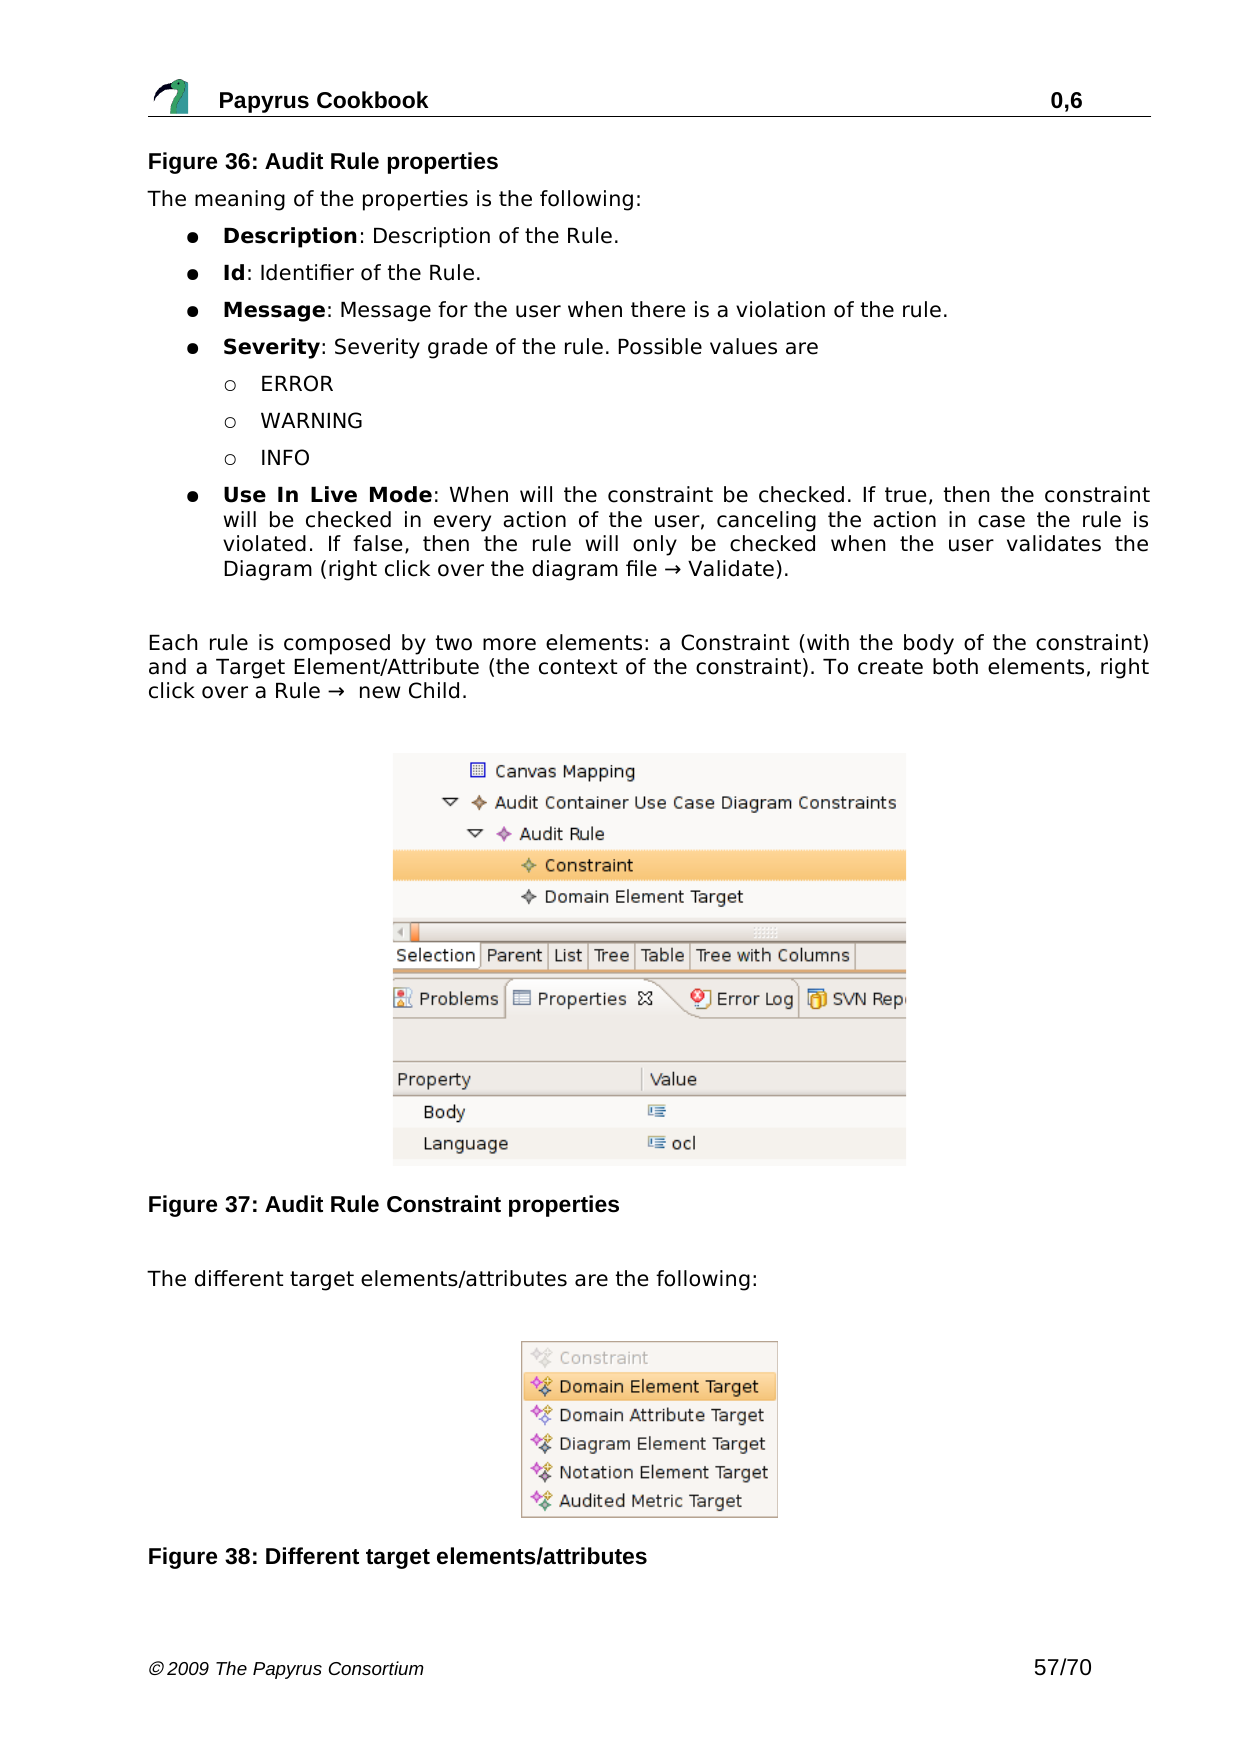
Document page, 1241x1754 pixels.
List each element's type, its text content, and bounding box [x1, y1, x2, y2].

text The meaning of the properties is the following: [148, 187, 1151, 212]
text Figure 38: Different target elements/attributes [148, 1543, 1151, 1570]
list Description: Description of the Rule. [185, 224, 1151, 249]
text Figure 37: Audit Rule Constraint properties [148, 1191, 1151, 1218]
picture [153, 79, 189, 114]
picture [392, 753, 907, 1166]
list Severity: Severity grade of the rule. Possible values are [185, 335, 1151, 360]
list WARNING [223, 409, 1151, 434]
text The different target elements/attributes are the following: [148, 1267, 1151, 1292]
list Id: Identifier of the Rule. [185, 261, 1151, 286]
text Figure 36: Audit Rule properties [148, 148, 1151, 175]
list Message: Message for the user when there is a violation of the rule. [185, 298, 1151, 323]
list Use In Live Mode: When will the constraint be checked. If true, then the constraint will be checked in every action of the user, canceling the action in case the rule is violated. If false, then the rule will only be checked when the user validates the Diagram (right click over the diagram file → Validate). [185, 483, 1151, 581]
picture [521, 1341, 778, 1518]
text Each rule is composed by two more elements: a Constraint (with the body of the constraint) and a Target Element/Attribute (the context of the constraint). To create both elements, right click over a Rule → new Child. [148, 631, 1151, 704]
list ERROR [223, 372, 1151, 397]
list INFO [223, 446, 1151, 471]
